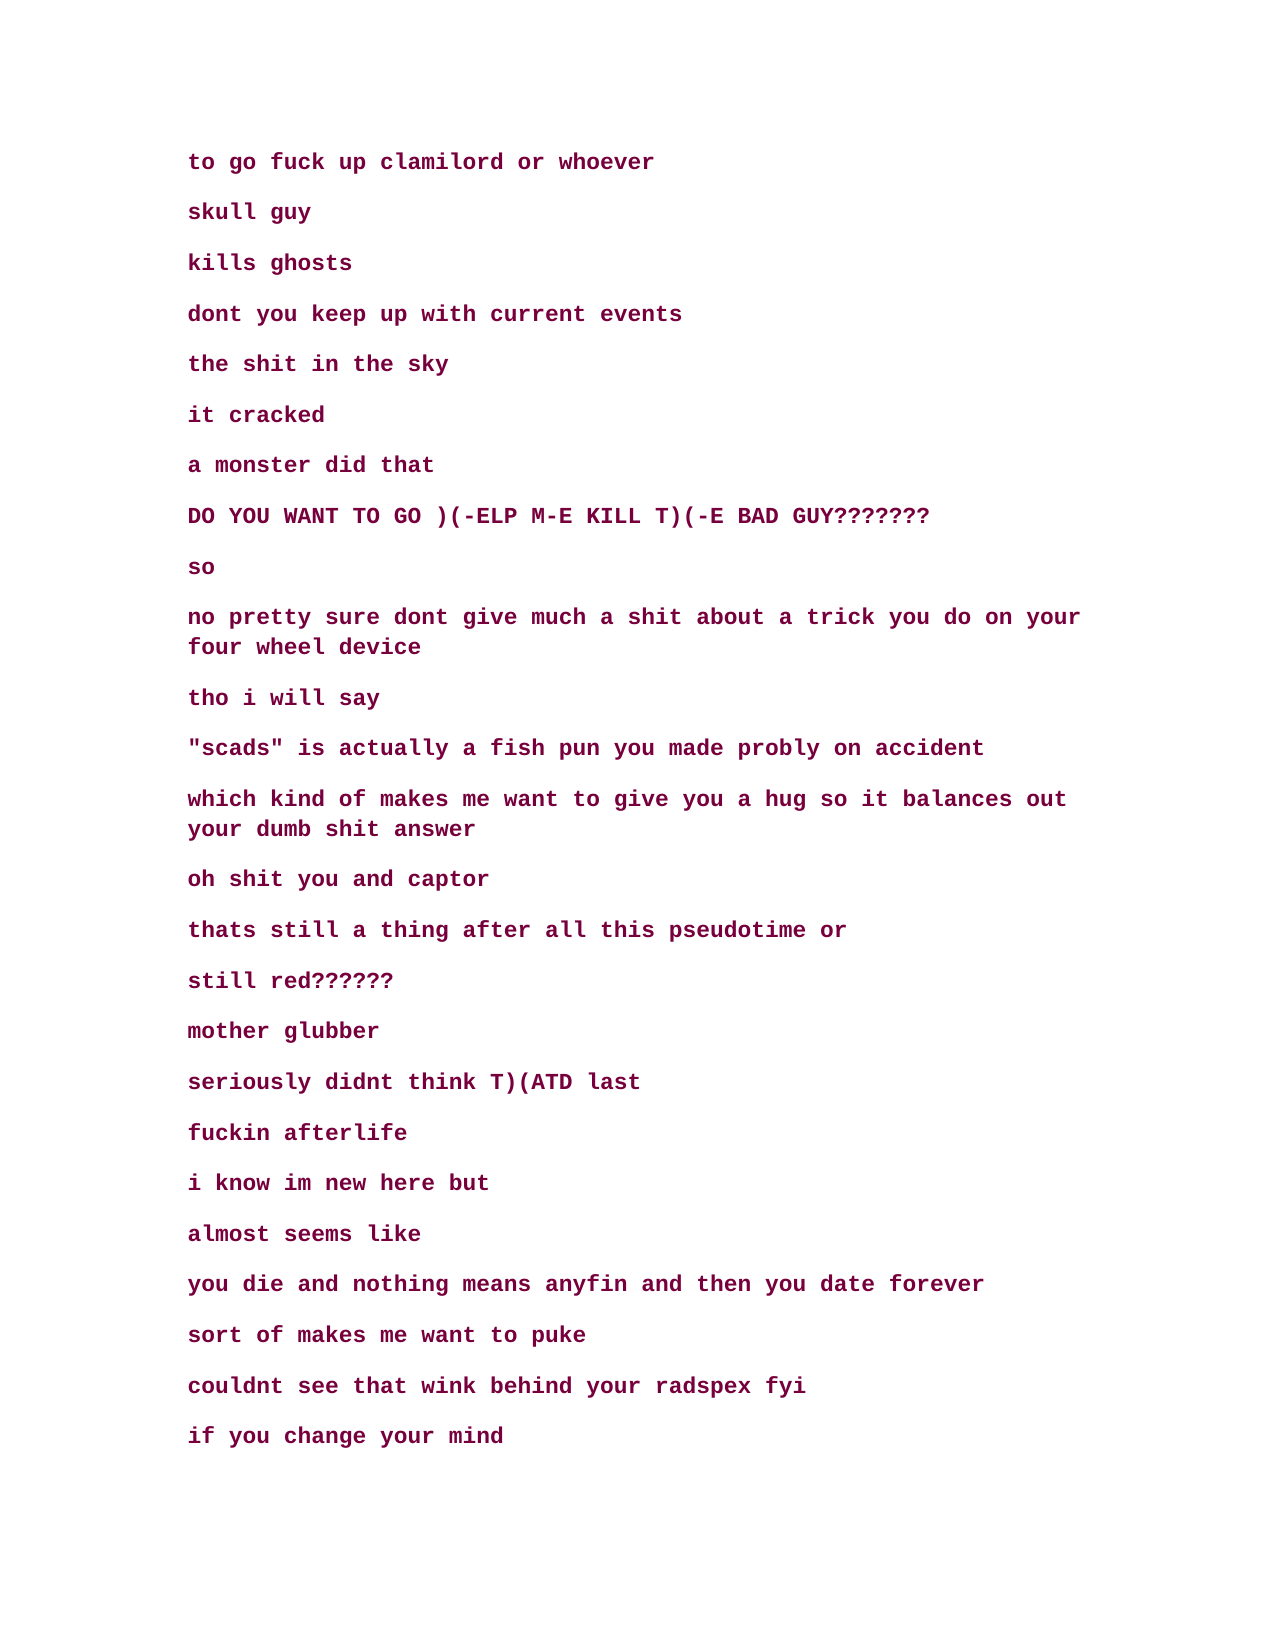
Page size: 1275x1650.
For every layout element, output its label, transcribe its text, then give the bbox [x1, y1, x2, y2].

text a monster did that [187, 454, 1087, 480]
text which kind of makes me want to give you a hug so it balances out your dumb shit answer [187, 787, 1087, 843]
text almost seems like [187, 1222, 1087, 1248]
text "scads" is actually a fish pun you made probly on accident [187, 737, 1087, 763]
text fuckin afterlife [187, 1121, 1087, 1147]
text tho i will say [187, 686, 1087, 712]
text DO YOU WANT TO GO )(-ELP M-E KILL T)(-E BAD GUY??????? [187, 504, 1087, 530]
text the shit in the sky [187, 352, 1087, 378]
text mother glubber [187, 1019, 1087, 1046]
text no pretty sure dont give much a shit about a trick you do on your four wheel device [187, 606, 1087, 661]
text kills ghosts [187, 251, 1087, 277]
text so [187, 555, 1087, 581]
text you die and nothing means anyfin and then you date forever [187, 1273, 1087, 1299]
text to go fuck up clamilord or whoever [187, 150, 1087, 176]
text couldnt see that wink behind your radspex fyi [187, 1374, 1087, 1400]
text still red?????? [187, 969, 1087, 995]
text sort of makes me want to puke [187, 1323, 1087, 1349]
text if you change your mind [187, 1424, 1087, 1451]
text oh shit you and captor [187, 868, 1087, 894]
text i know im new here but [187, 1171, 1087, 1197]
text it cracked [187, 403, 1087, 429]
text seriously didnt think T)(ATD last [187, 1070, 1087, 1096]
text skull guy [187, 201, 1087, 227]
text thats still a thing after all this pseudotime or [187, 918, 1087, 944]
text dont you keep up with current events [187, 302, 1087, 328]
